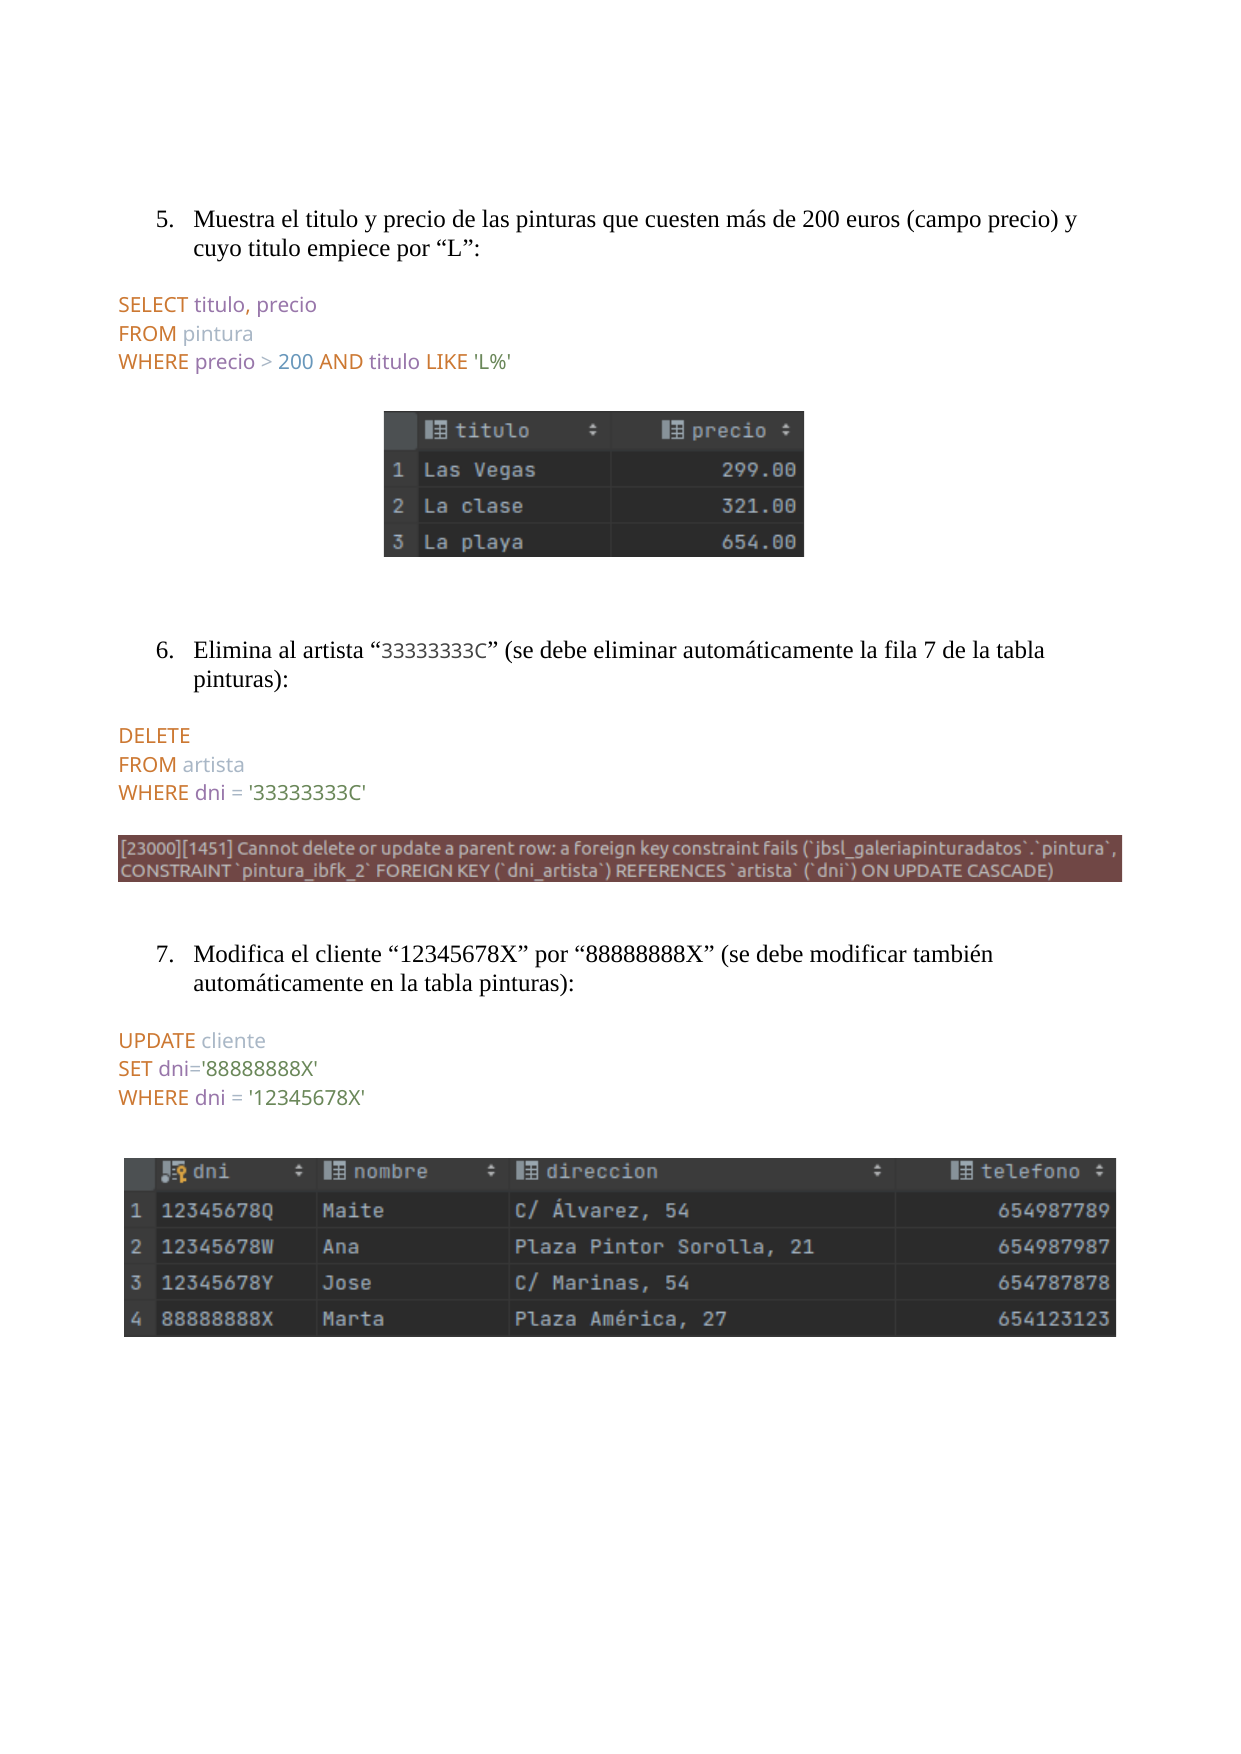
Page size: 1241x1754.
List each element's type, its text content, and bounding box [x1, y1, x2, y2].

text UPDATE cliente SET dni='88888888X' WHERE dni = '12345678X' [118, 1026, 1122, 1140]
text DELETE FROM artista WHERE dni = '33333333C' [118, 721, 1122, 807]
list Muestra el titulo y precio de las pinturas que cuesten más de 200 euros (campo precio) y cuyo titulo empiece por “L”: [156, 204, 1122, 262]
picture [383, 411, 805, 557]
picture [118, 835, 1123, 882]
picture [124, 1158, 1117, 1337]
list Elimina al artista “33333333C” (se debe eliminar automáticamente la fila 7 de la tabla pinturas): [156, 635, 1122, 693]
list Modifica el cliente “12345678X” por “88888888X” (se debe modificar también automáticamente en la tabla pinturas): [156, 939, 1122, 997]
text SELECT titulo, precio FROM pintura WHERE precio > 200 AND titulo LIKE 'L%' [118, 291, 1122, 405]
